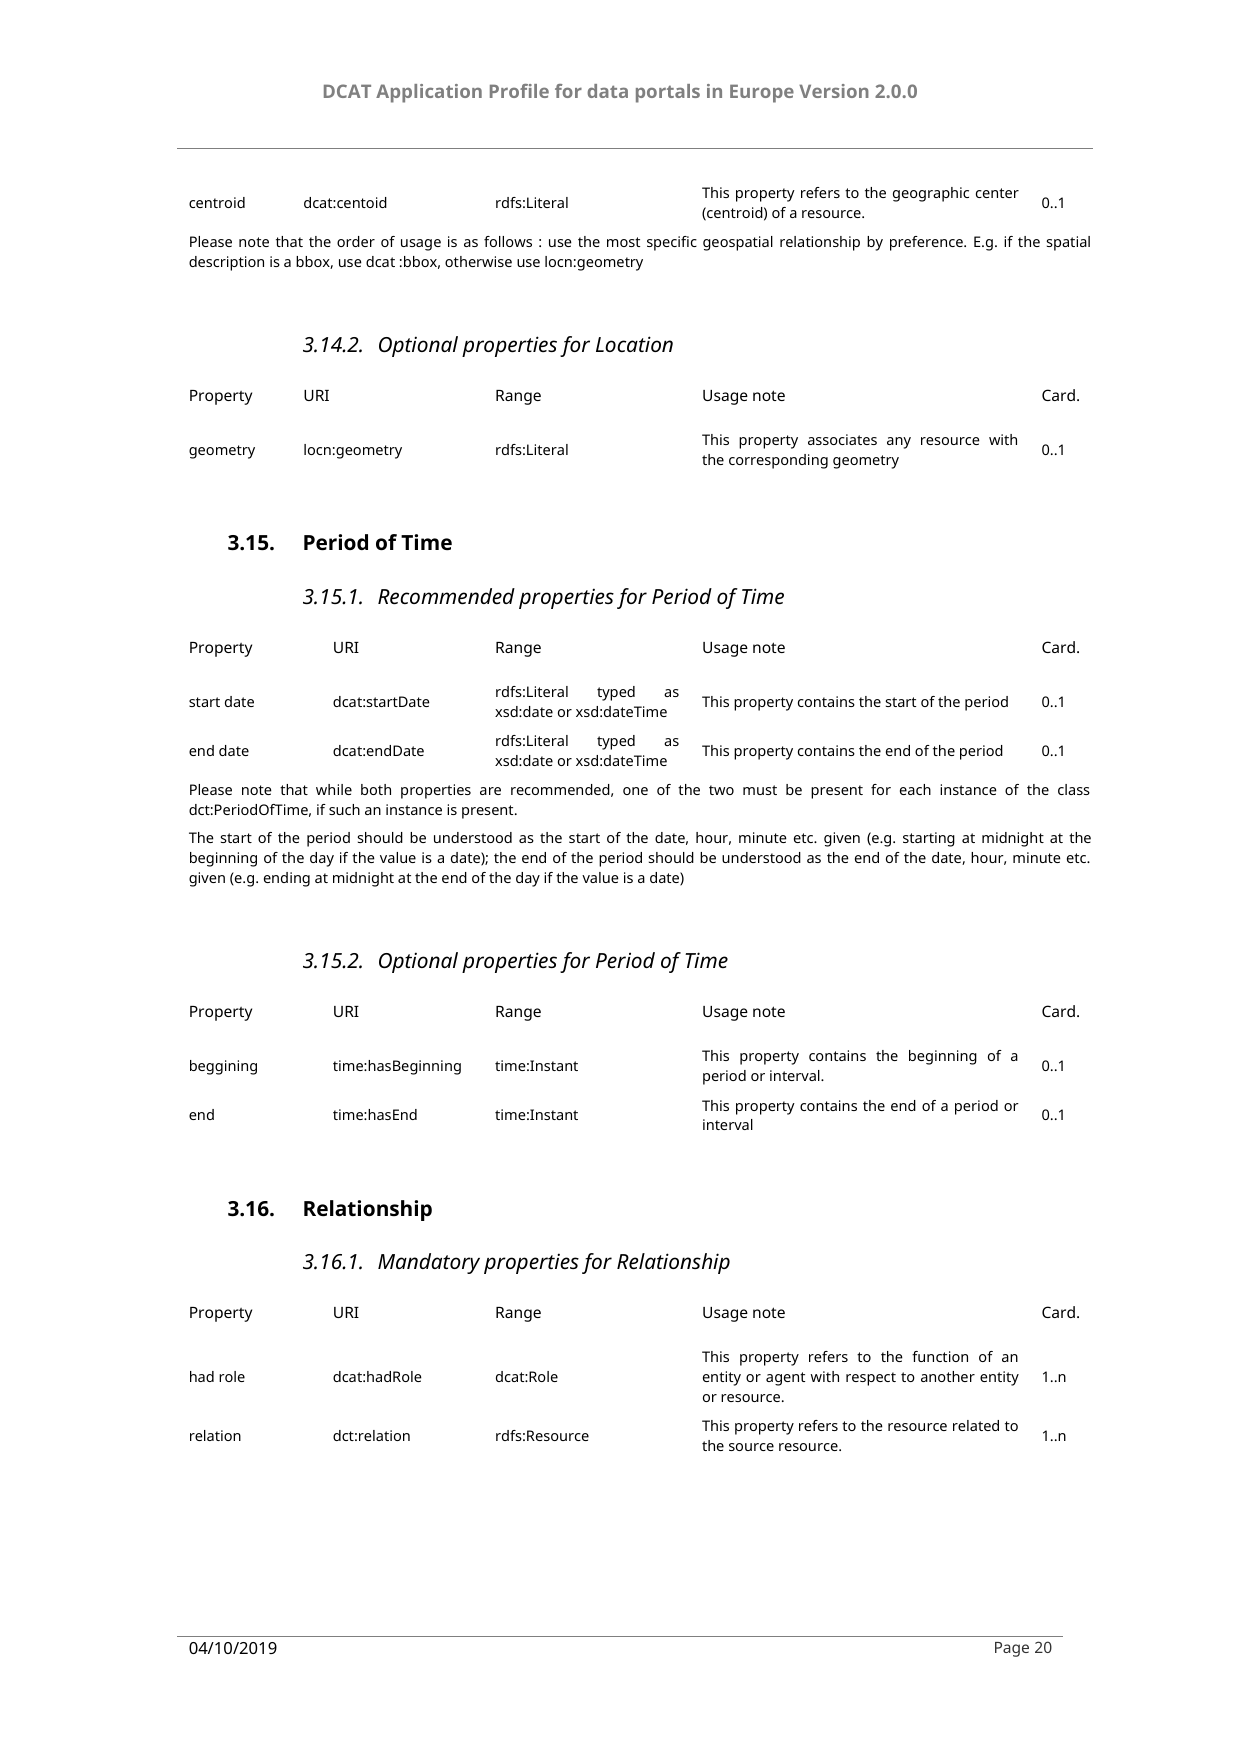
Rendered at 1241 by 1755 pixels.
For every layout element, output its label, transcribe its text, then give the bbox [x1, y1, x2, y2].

table_header Property [178, 1302, 321, 1342]
table_header Range [484, 1302, 690, 1342]
table_cell 1..n [1031, 1412, 1103, 1460]
table_header Property [178, 636, 321, 676]
subtitle Relationship [227, 1194, 1063, 1222]
table_cell end [178, 1091, 321, 1139]
table_cell 0..1 [1031, 1091, 1103, 1139]
table_header Card. [1031, 1001, 1103, 1041]
table_cell relation [178, 1412, 321, 1460]
table_cell 0..1 [1031, 426, 1103, 474]
table_cell This property associates any resource with the corresponding geometry [691, 426, 1030, 474]
table_cell 1..n [1031, 1343, 1103, 1411]
table_cell had role [178, 1343, 321, 1411]
table_cell locn:geometry [292, 426, 483, 474]
table_cell Please note that while both properties are recommended, one of the two must be present for each instance of the class dct:PeriodOfTime, if such an instance is present. The start of the period should be understood as the start of the date, hour, minute etc. given (e.g. starting at midnight at the beginning of the day if the value is a date); the end of the period should be understood as the end of the date, hour, minute etc. given (e.g. ending at midnight at the end of the day if the value is a date) [178, 776, 1103, 892]
table_cell This property contains the end of a period or interval [691, 1091, 1030, 1139]
table_cell dct:relation [322, 1412, 483, 1460]
table_header Property [178, 1001, 321, 1041]
table_cell rdfs:Literal typed as xsd:date or xsd:dateTime [484, 678, 690, 726]
table_header Card. [1031, 636, 1103, 676]
table_cell dcat:hadRole [322, 1343, 483, 1411]
table_cell time:Instant [484, 1042, 690, 1090]
table_header Usage note [691, 1001, 1030, 1041]
table_header Usage note [691, 385, 1030, 425]
table_header URI [292, 385, 483, 425]
table_cell rdfs:Literal [484, 426, 690, 474]
table_cell This property contains the end of the period [691, 727, 1030, 775]
table_cell This property contains the start of the period [691, 678, 1030, 726]
table_cell dcat:centoid [292, 179, 483, 227]
table_cell 0..1 [1031, 727, 1103, 775]
table_header Card. [1031, 385, 1103, 425]
table_cell rdfs:Literal [484, 179, 690, 227]
subtitle Optional properties for Period of Time [302, 946, 1063, 975]
table_cell 0..1 [1031, 179, 1103, 227]
table_cell end date [178, 727, 321, 775]
subtitle Recommended properties for Period of Time [302, 582, 1063, 610]
table_cell This property refers to the function of an entity or agent with respect to another entity or resource. [691, 1343, 1030, 1411]
table_header URI [322, 1001, 483, 1041]
table_cell This property refers to the resource related to the source resource. [691, 1412, 1030, 1460]
table_cell time:hasBeginning [322, 1042, 483, 1090]
table_header Usage note [691, 636, 1030, 676]
table_cell dcat:endDate [322, 727, 483, 775]
table_cell Please note that the order of usage is as follows : use the most specific geospatial relationship by preference. E.g. if the spatial description is a bbox, use dcat :bbox, otherwise use locn:geometry [178, 228, 1103, 276]
table_cell centroid [178, 179, 291, 227]
table_cell beggining [178, 1042, 321, 1090]
table_header URI [322, 1302, 483, 1342]
table_header Card. [1031, 1302, 1103, 1342]
table_cell This property refers to the geographic center (centroid) of a resource. [691, 179, 1030, 227]
table_header Range [484, 1001, 690, 1041]
table_cell 0..1 [1031, 678, 1103, 726]
table_header URI [322, 636, 483, 676]
table_cell time:Instant [484, 1091, 690, 1139]
table_cell dcat:startDate [322, 678, 483, 726]
table_cell geometry [178, 426, 291, 474]
table_cell time:hasEnd [322, 1091, 483, 1139]
table_header Usage note [691, 1302, 1030, 1342]
table_header Range [484, 385, 690, 425]
table_cell start date [178, 678, 321, 726]
table_cell 0..1 [1031, 1042, 1103, 1090]
subtitle Period of Time [227, 528, 1063, 557]
table_cell dcat:Role [484, 1343, 690, 1411]
subtitle Optional properties for Location [302, 330, 1063, 359]
subtitle Mandatory properties for Relationship [302, 1247, 1063, 1276]
table_cell This property contains the beginning of a period or interval. [691, 1042, 1030, 1090]
table_header Property [178, 385, 291, 425]
table_header Range [484, 636, 690, 676]
table_cell rdfs:Literal typed as xsd:date or xsd:dateTime [484, 727, 690, 775]
table_cell rdfs:Resource [484, 1412, 690, 1460]
